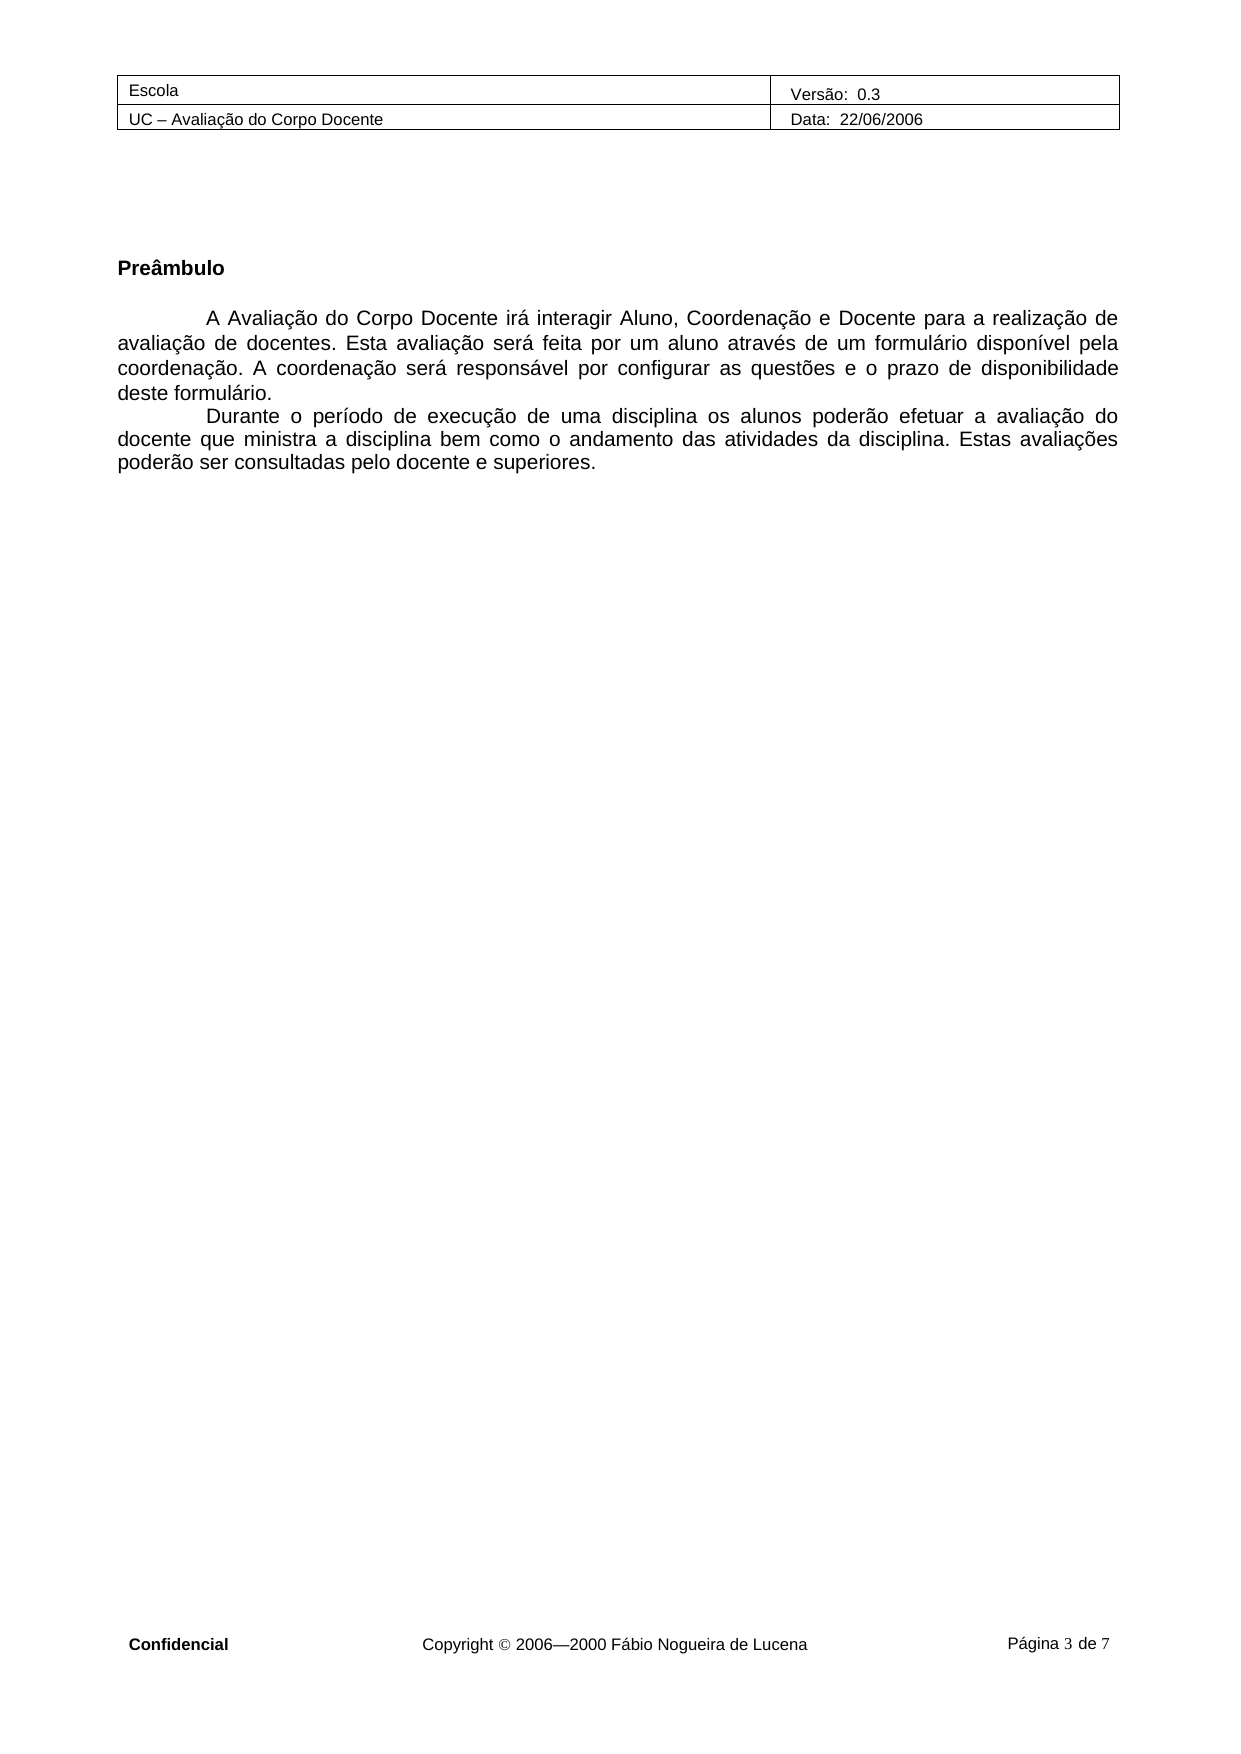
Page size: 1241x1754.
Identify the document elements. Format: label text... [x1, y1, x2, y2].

text Preâmbulo [117, 254, 1120, 279]
text A Avaliação do Corpo Docente irá interagir Aluno, Coordenação e Docente para a realização de avaliação de docentes. Esta avaliação será feita por um aluno através de um formulário disponível pela coordenação. A coordenação será responsável por configurar as questões e o prazo de disponibilidade deste formulário. [117, 304, 1120, 404]
text Durante o período de execução de uma disciplina os alunos poderão efetuar a avaliação do docente que ministra a disciplina bem como o andamento das atividades da disciplina. Estas avaliações poderão ser consultadas pelo docente e superiores. [117, 404, 1120, 474]
